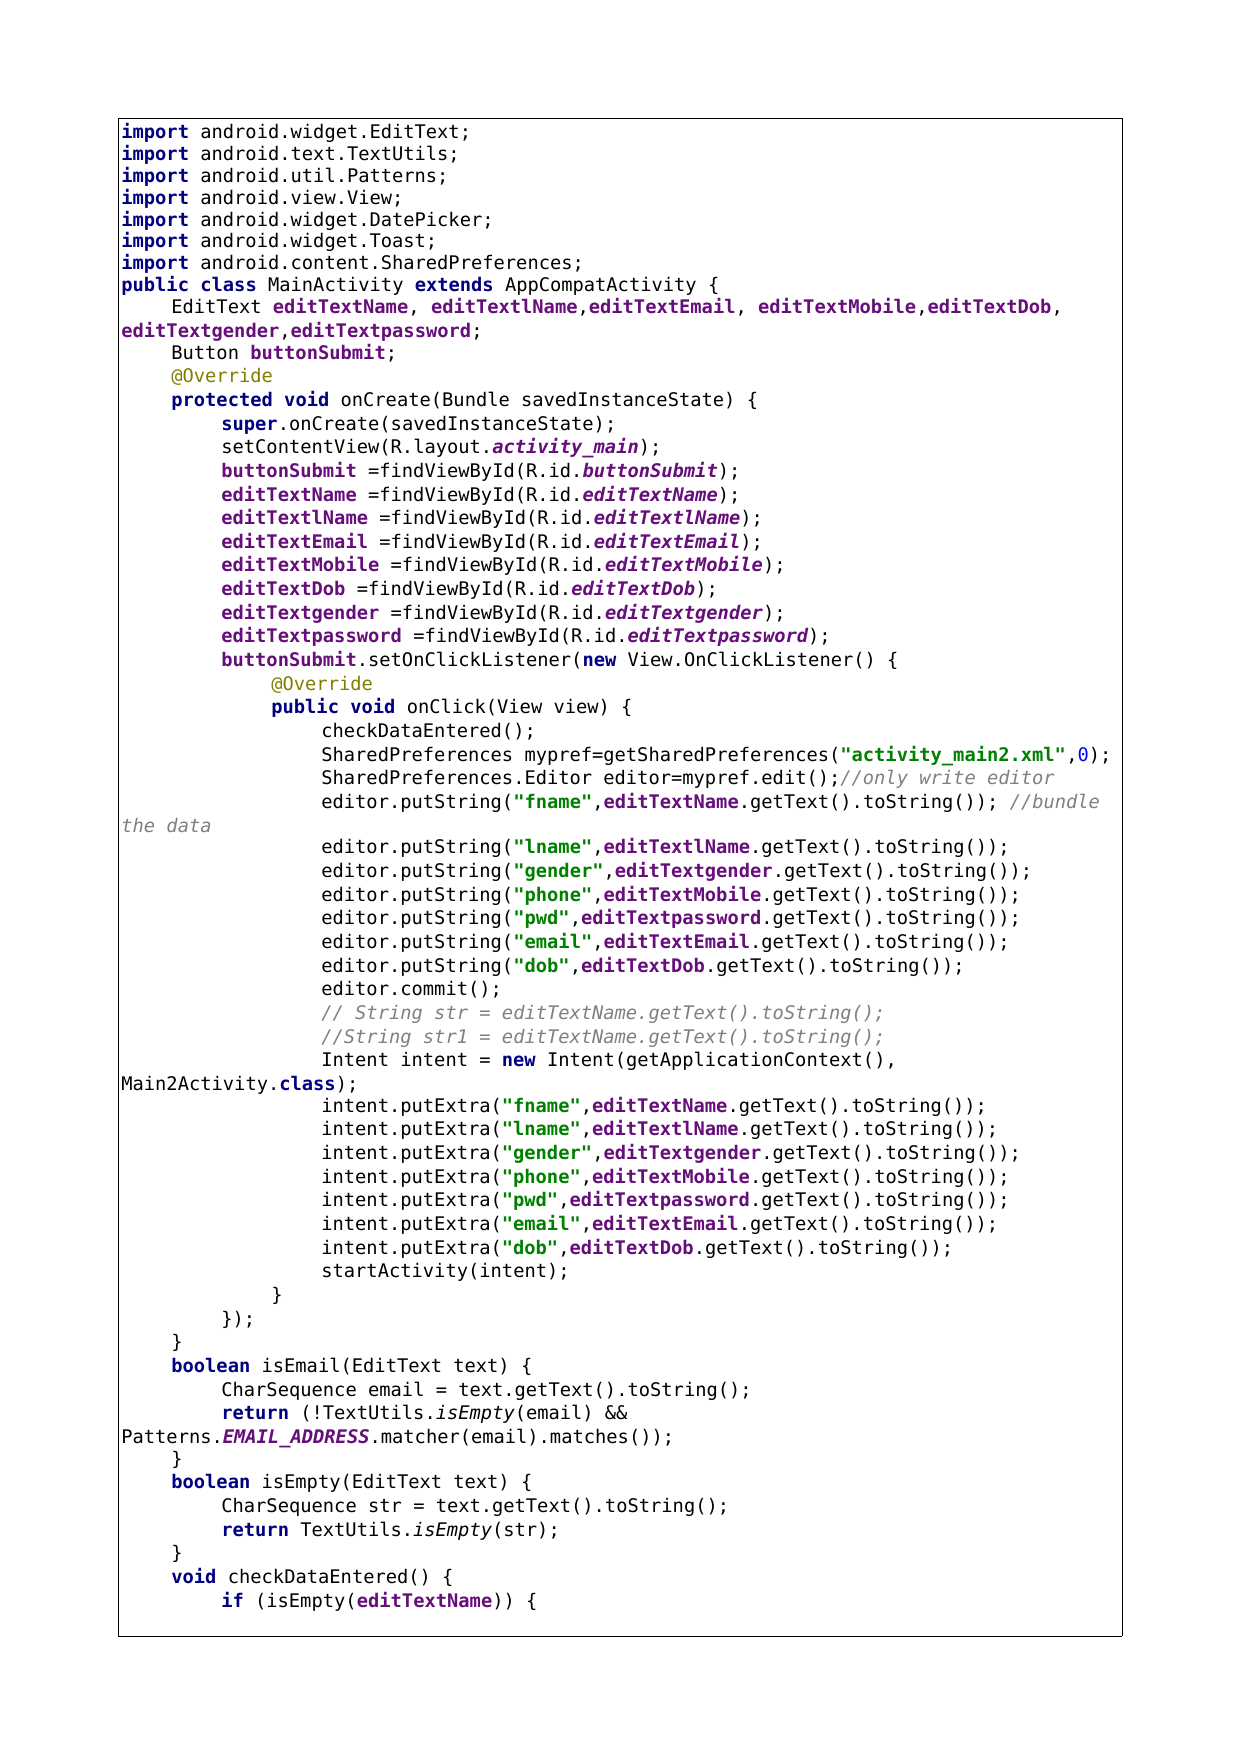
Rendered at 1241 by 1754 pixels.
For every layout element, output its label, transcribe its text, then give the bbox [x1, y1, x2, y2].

text import android.view.View; [121, 187, 1119, 209]
text intent.putExtra("phone",editTextMobile.getText().toString()); [121, 1166, 1119, 1189]
text CharSequence email = text.getText().toString(); [121, 1378, 1119, 1402]
text import android.content.SharedPreferences; [121, 252, 1119, 274]
text Button buttonSubmit; [121, 342, 1119, 365]
text @Override [121, 365, 1119, 389]
text SharedPreferences mypref=getSharedPreferences("activity_main2.xml",0); [121, 744, 1119, 767]
text import android.text.TextUtils; [121, 143, 1119, 165]
text editTextEmail =findViewById(R.id.editTextEmail); [121, 531, 1119, 554]
text setContentView(R.layout.activity_main); [121, 436, 1119, 460]
text // String str = editTextName.getText().toString(); [121, 1002, 1119, 1026]
text SharedPreferences.Editor editor=mypref.edit();//only write editor [121, 767, 1119, 791]
text intent.putExtra("fname",editTextName.getText().toString()); [121, 1095, 1119, 1118]
text editTextName =findViewById(R.id.editTextName); [121, 483, 1119, 507]
text intent.putExtra("lname",editTextlName.getText().toString()); [121, 1118, 1119, 1142]
text checkDataEntered(); [121, 720, 1119, 744]
text editor.putString("fname",editTextName.getText().toString()); //bundle the data [121, 791, 1119, 836]
text intent.putExtra("email",editTextEmail.getText().toString()); [121, 1213, 1119, 1237]
text }); [121, 1308, 1119, 1331]
text } [121, 1448, 1119, 1471]
text return (!TextUtils.isEmpty(email) && Patterns.EMAIL_ADDRESS.matcher(email).matches()); [121, 1402, 1119, 1448]
text buttonSubmit.setOnClickListener(new View.OnClickListener() { [121, 649, 1119, 673]
text boolean isEmail(EditText text) { [121, 1355, 1119, 1378]
text } [121, 1542, 1119, 1566]
text public void onClick(View view) { [121, 696, 1119, 720]
text startActivity(intent); [121, 1260, 1119, 1284]
text EditText editTextName, editTextlName,editTextEmail, editTextMobile,editTextDob, editTextgender,editTextpassword; [121, 296, 1119, 342]
text super.onCreate(savedInstanceState); [121, 413, 1119, 436]
text import android.widget.DatePicker; [121, 209, 1119, 231]
text protected void onCreate(Bundle savedInstanceState) { [121, 389, 1119, 413]
text editTextDob =findViewById(R.id.editTextDob); [121, 578, 1119, 602]
text @Override [121, 673, 1119, 696]
text void checkDataEntered() { [121, 1566, 1119, 1589]
text intent.putExtra("dob",editTextDob.getText().toString()); [121, 1237, 1119, 1260]
text Intent intent = new Intent(getApplicationContext(), Main2Activity.class); [121, 1049, 1119, 1095]
text editor.putString("email",editTextEmail.getText().toString()); [121, 931, 1119, 955]
text editTextpassword =findViewById(R.id.editTextpassword); [121, 625, 1119, 649]
text editor.commit(); [121, 978, 1119, 1002]
text editor.putString("lname",editTextlName.getText().toString()); [121, 836, 1119, 860]
text buttonSubmit =findViewById(R.id.buttonSubmit); [121, 460, 1119, 483]
text return TextUtils.isEmpty(str); [121, 1519, 1119, 1542]
text editTextlName =findViewById(R.id.editTextlName); [121, 507, 1119, 531]
text //String str1 = editTextName.getText().toString(); [121, 1026, 1119, 1049]
text editTextgender =findViewById(R.id.editTextgender); [121, 602, 1119, 625]
text CharSequence str = text.getText().toString(); [121, 1495, 1119, 1519]
text import android.widget.Toast; [121, 231, 1119, 252]
text } [121, 1331, 1119, 1355]
text if (isEmpty(editTextName)) { [121, 1589, 1119, 1613]
text intent.putExtra("pwd",editTextpassword.getText().toString()); [121, 1189, 1119, 1213]
text editor.putString("phone",editTextMobile.getText().toString()); [121, 884, 1119, 907]
text editTextMobile =findViewById(R.id.editTextMobile); [121, 554, 1119, 578]
text } [121, 1284, 1119, 1308]
text public class MainActivity extends AppCompatActivity { [121, 274, 1119, 296]
text editor.putString("dob",editTextDob.getText().toString()); [121, 955, 1119, 978]
text import android.widget.EditText; [121, 121, 1119, 143]
text intent.putExtra("gender",editTextgender.getText().toString()); [121, 1142, 1119, 1166]
text boolean isEmpty(EditText text) { [121, 1471, 1119, 1495]
text editor.putString("gender",editTextgender.getText().toString()); [121, 860, 1119, 884]
text editor.putString("pwd",editTextpassword.getText().toString()); [121, 907, 1119, 931]
text import android.util.Patterns; [121, 165, 1119, 187]
